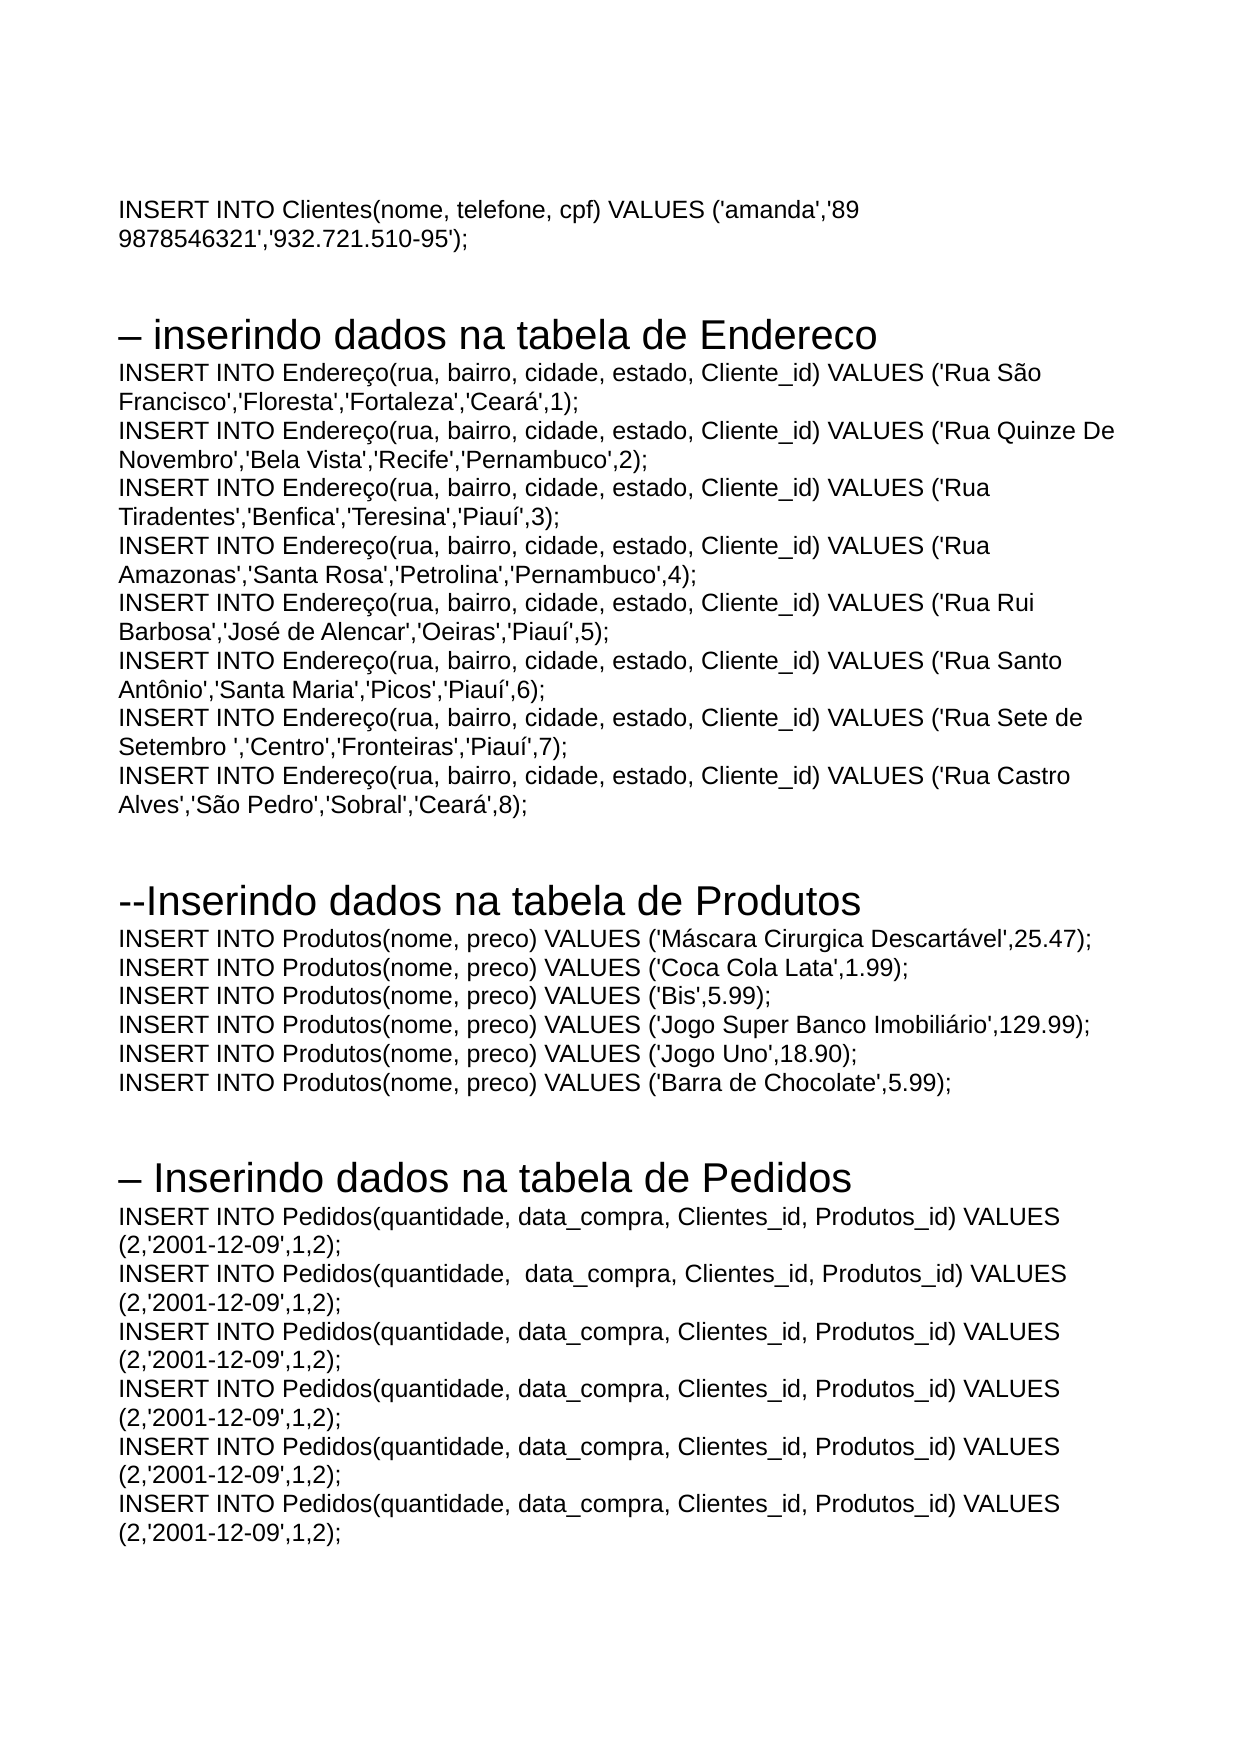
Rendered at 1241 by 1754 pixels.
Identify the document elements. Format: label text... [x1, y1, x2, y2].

text – Inserindo dados na tabela de Pedidos [118, 1154, 1122, 1202]
text INSERT INTO Pedidos(quantidade, data_compra, Clientes_id, Produtos_id) VALUES (2,'2001-12-09',1,2); [118, 1374, 1122, 1432]
text INSERT INTO Endereço(rua, bairro, cidade, estado, Cliente_id) VALUES ('Rua Quinze De Novembro','Bela Vista','Recife','Pernambuco',2); [118, 416, 1122, 473]
text INSERT INTO Endereço(rua, bairro, cidade, estado, Cliente_id) VALUES ('Rua Santo Antônio','Santa Maria','Picos','Piauí',6); [118, 646, 1122, 703]
text --Inserindo dados na tabela de Produtos [118, 876, 1122, 924]
text INSERT INTO Produtos(nome, preco) VALUES ('Coca Cola Lata',1.99); [118, 953, 1122, 981]
text INSERT INTO Endereço(rua, bairro, cidade, estado, Cliente_id) VALUES ('Rua Tiradentes','Benfica','Teresina','Piauí',3); [118, 473, 1122, 531]
text INSERT INTO Produtos(nome, preco) VALUES ('Bis',5.99); [118, 981, 1122, 1010]
text INSERT INTO Produtos(nome, preco) VALUES ('Máscara Cirurgica Descartável',25.47); [118, 924, 1122, 953]
text INSERT INTO Endereço(rua, bairro, cidade, estado, Cliente_id) VALUES ('Rua Sete de Setembro ','Centro','Fronteiras','Piauí',7); [118, 703, 1122, 761]
text INSERT INTO Produtos(nome, preco) VALUES ('Jogo Uno',18.90); [118, 1039, 1122, 1068]
text INSERT INTO Pedidos(quantidade, data_compra, Clientes_id, Produtos_id) VALUES (2,'2001-12-09',1,2); [118, 1202, 1122, 1259]
text INSERT INTO Pedidos(quantidade, data_compra, Clientes_id, Produtos_id) VALUES (2,'2001-12-09',1,2); [118, 1432, 1122, 1489]
text INSERT INTO Clientes(nome, telefone, cpf) VALUES ('amanda','89 9878546321','932.721.510-95'); [118, 196, 1122, 253]
text INSERT INTO Endereço(rua, bairro, cidade, estado, Cliente_id) VALUES ('Rua Rui Barbosa','José de Alencar','Oeiras','Piauí',5); [118, 588, 1122, 646]
text – inserindo dados na tabela de Endereco [118, 311, 1122, 358]
text INSERT INTO Pedidos(quantidade, data_compra, Clientes_id, Produtos_id) VALUES (2,'2001-12-09',1,2); [118, 1489, 1122, 1547]
text INSERT INTO Pedidos(quantidade, data_compra, Clientes_id, Produtos_id) VALUES (2,'2001-12-09',1,2); [118, 1317, 1122, 1374]
text INSERT INTO Endereço(rua, bairro, cidade, estado, Cliente_id) VALUES ('Rua São Francisco','Floresta','Fortaleza','Ceará',1); [118, 358, 1122, 416]
text INSERT INTO Produtos(nome, preco) VALUES ('Jogo Super Banco Imobiliário',129.99); [118, 1010, 1122, 1039]
text INSERT INTO Endereço(rua, bairro, cidade, estado, Cliente_id) VALUES ('Rua Amazonas','Santa Rosa','Petrolina','Pernambuco',4); [118, 531, 1122, 588]
text INSERT INTO Pedidos(quantidade, data_compra, Clientes_id, Produtos_id) VALUES (2,'2001-12-09',1,2); [118, 1259, 1122, 1317]
text INSERT INTO Endereço(rua, bairro, cidade, estado, Cliente_id) VALUES ('Rua Castro Alves','São Pedro','Sobral','Ceará',8); [118, 761, 1122, 818]
text INSERT INTO Produtos(nome, preco) VALUES ('Barra de Chocolate',5.99); [118, 1068, 1122, 1096]
